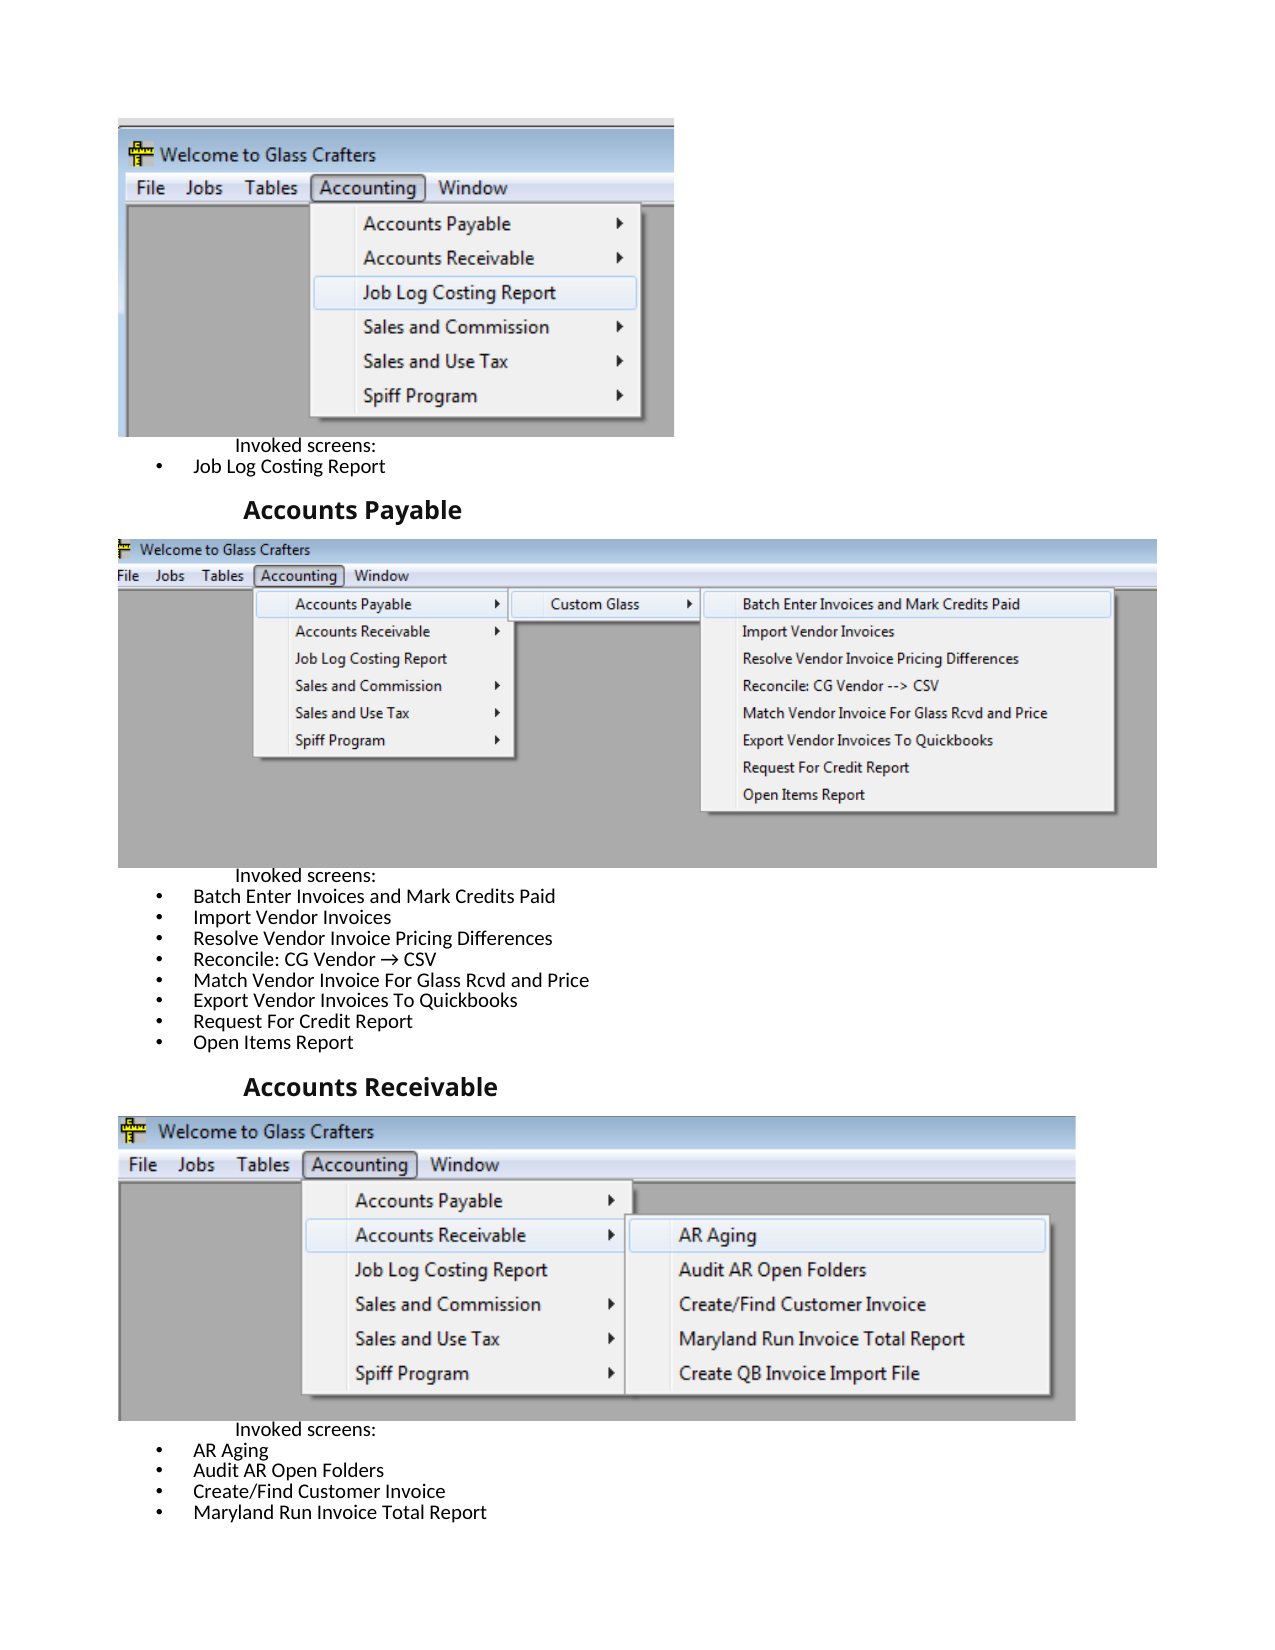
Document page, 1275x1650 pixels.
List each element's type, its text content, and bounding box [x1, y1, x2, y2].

list Job Log Costing Report [156, 458, 1157, 478]
list Audit AR Open Folders [156, 1462, 1157, 1483]
text Invoked screens: [193, 868, 1157, 888]
list Export Vendor Invoices To Quickbooks [156, 992, 1157, 1013]
list Import Vendor Invoices [156, 909, 1157, 930]
list Maryland Run Invoice Total Report [156, 1504, 1157, 1525]
subtitle Accounts Payable [193, 493, 1157, 527]
picture [118, 1116, 1076, 1421]
text Invoked screens: [193, 1116, 1157, 1441]
list Request For Credit Report [156, 1013, 1157, 1034]
list Open Items Report [156, 1034, 1157, 1055]
list Resolve Vendor Invoice Pricing Differences [156, 930, 1157, 951]
subtitle Accounts Receivable [193, 1069, 1157, 1103]
list Batch Enter Invoices and Mark Credits Paid [156, 888, 1157, 909]
list Match Vendor Invoice For Glass Rcvd and Price [156, 971, 1157, 992]
picture [118, 118, 675, 437]
list Create/Find Customer Invoice [156, 1483, 1157, 1504]
picture [118, 539, 1157, 868]
list AR Aging [156, 1441, 1157, 1462]
text Invoked screens: [193, 118, 1157, 458]
list Reconcile: CG Vendor → CSV [156, 951, 1157, 971]
